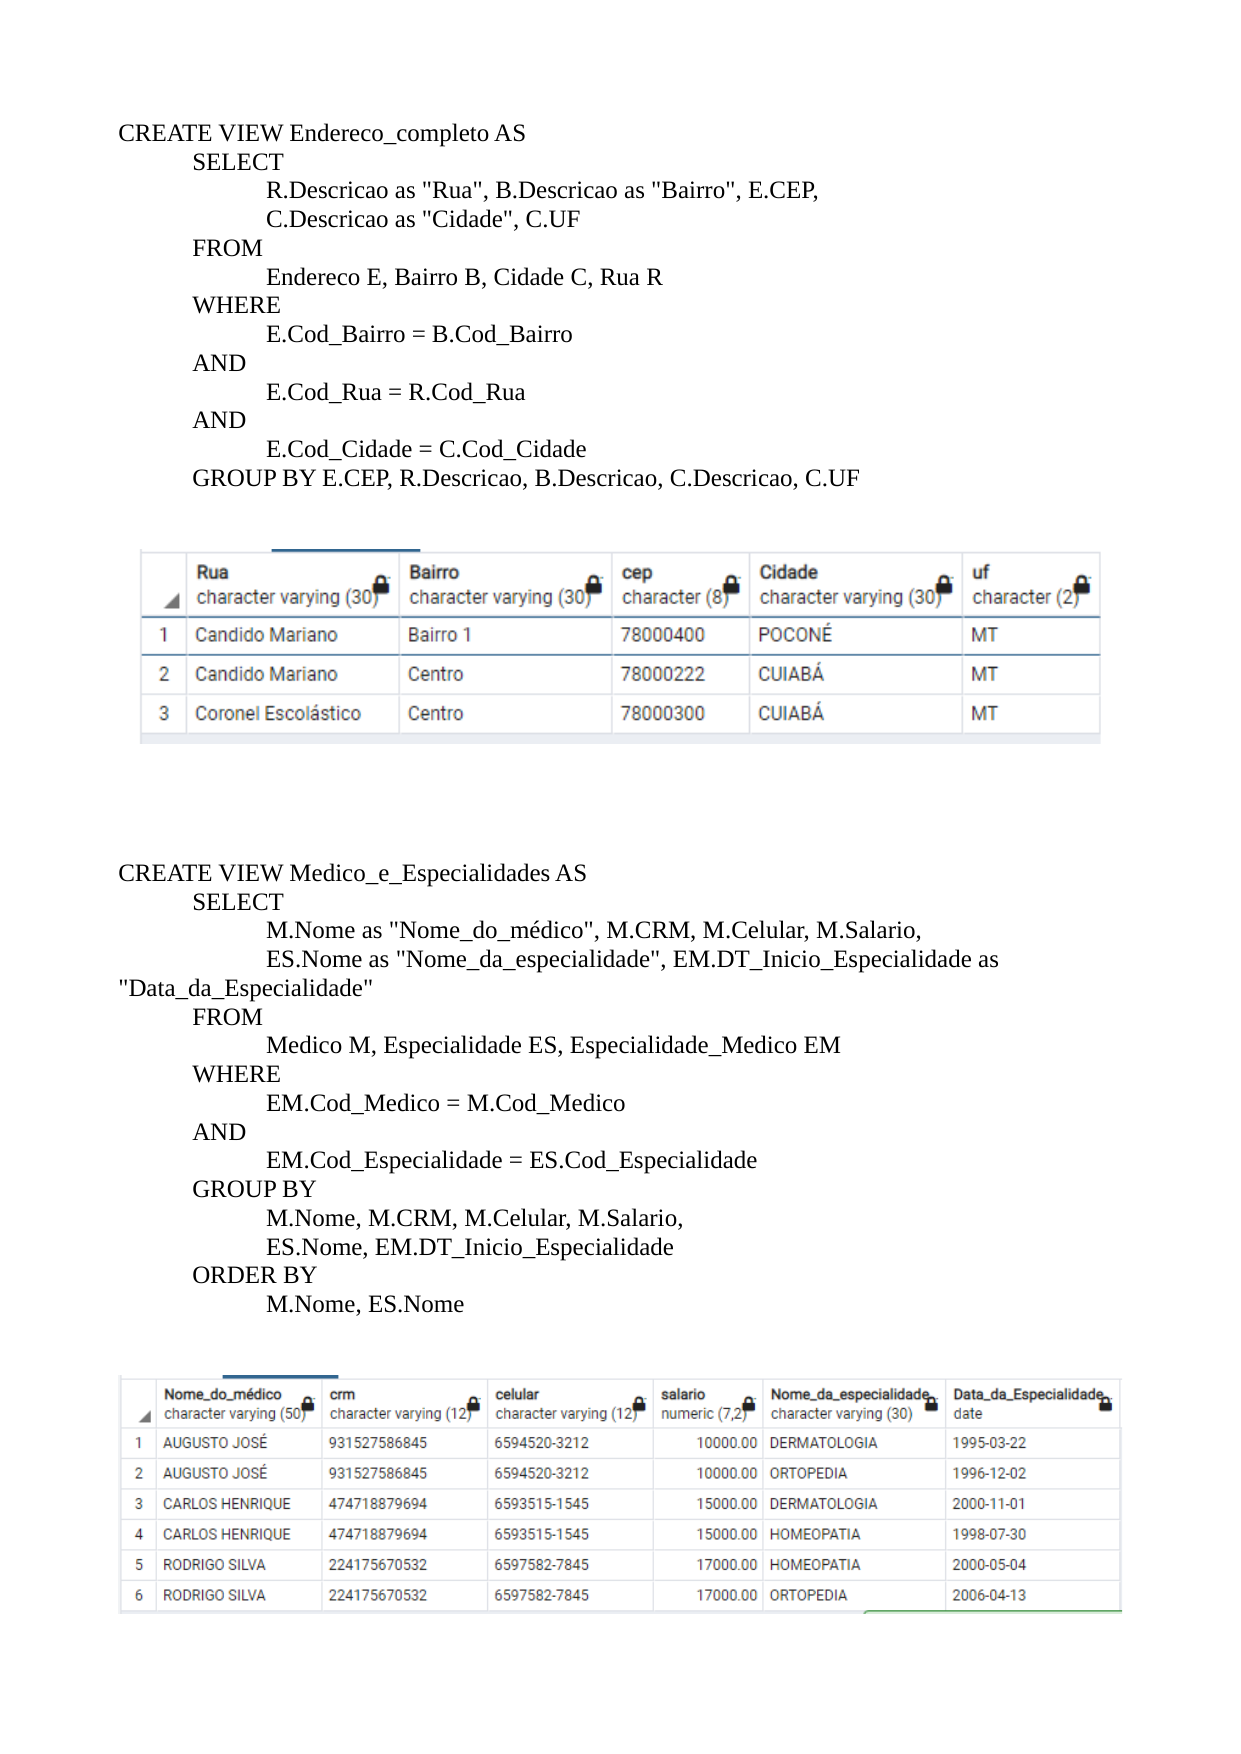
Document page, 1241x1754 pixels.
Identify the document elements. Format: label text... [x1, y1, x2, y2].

text FROM [118, 1002, 1122, 1031]
text AND [118, 406, 1122, 434]
text CREATE VIEW Endereco_completo AS [118, 118, 1122, 147]
text M.Nome as "Nome_do_médico", M.CRM, M.Celular, M.Salario, [118, 916, 1122, 944]
text WHERE [118, 291, 1122, 319]
text E.Cod_Rua = R.Cod_Rua [118, 377, 1122, 406]
picture [118, 1375, 1123, 1614]
text ORDER BY [118, 1261, 1122, 1289]
text E.Cod_Cidade = C.Cod_Cidade [118, 434, 1122, 463]
picture [139, 549, 1101, 744]
text C.Descricao as "Cidade", C.UF [118, 204, 1122, 233]
text SELECT [118, 147, 1122, 176]
text WHERE [118, 1059, 1122, 1088]
text EM.Cod_Medico = M.Cod_Medico [118, 1088, 1122, 1117]
text M.Nome, ES.Nome [118, 1289, 1122, 1318]
text ES.Nome as "Nome_da_especialidade", EM.DT_Inicio_Especialidade as "Data_da_Especialidade" [118, 944, 1122, 1002]
text AND [118, 348, 1122, 377]
text E.Cod_Bairro = B.Cod_Bairro [118, 319, 1122, 348]
text AND [118, 1117, 1122, 1146]
text FROM [118, 233, 1122, 262]
text CREATE VIEW Medico_e_Especialidades AS [118, 858, 1122, 887]
text ES.Nome, EM.DT_Inicio_Especialidade [118, 1232, 1122, 1261]
text GROUP BY E.CEP, R.Descricao, B.Descricao, C.Descricao, C.UF [118, 463, 1122, 492]
text EM.Cod_Especialidade = ES.Cod_Especialidade [118, 1146, 1122, 1174]
text R.Descricao as "Rua", B.Descricao as "Bairro", E.CEP, [118, 176, 1122, 204]
text Medico M, Especialidade ES, Especialidade_Medico EM [118, 1031, 1122, 1059]
text M.Nome, M.CRM, M.Celular, M.Salario, [118, 1203, 1122, 1232]
text GROUP BY [118, 1174, 1122, 1203]
text SELECT [118, 887, 1122, 916]
text Endereco E, Bairro B, Cidade C, Rua R [118, 262, 1122, 291]
